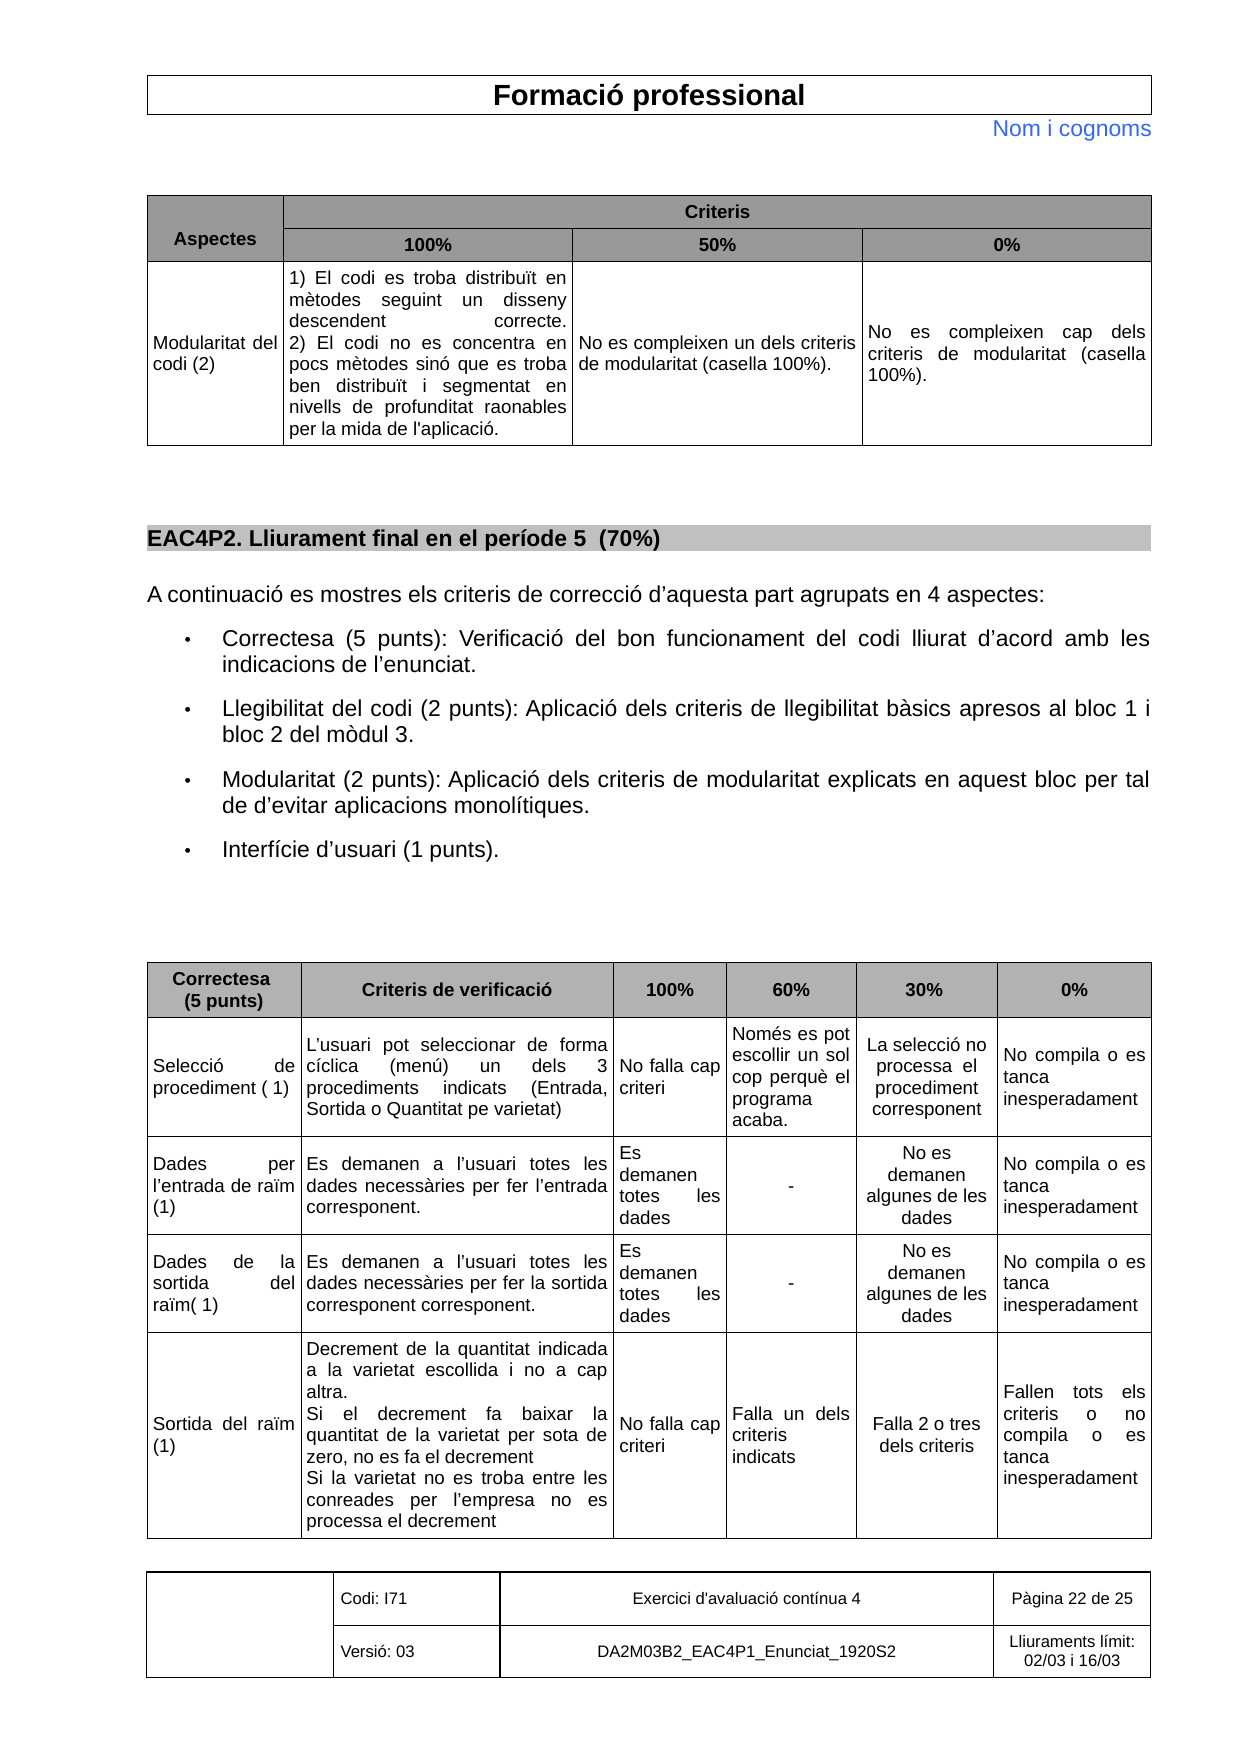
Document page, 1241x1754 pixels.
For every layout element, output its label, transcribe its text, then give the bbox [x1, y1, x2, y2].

table_header 0% [998, 963, 1151, 1017]
list Interfície d’usuari (1 punts). [184, 836, 1151, 862]
list Llegibilitat del codi (2 punts): Aplicació dels criteris de llegibilitat bàsics apresos al bloc 1 i bloc 2 del mòdul 3. [184, 695, 1151, 748]
table_cell Es demanen a l’usuari totes les dades necessàries per fer l’entrada corresponent. [302, 1137, 613, 1234]
table_cell - [727, 1235, 856, 1332]
table_cell No es compleixen cap dels criteris de modularitat (casella 100%). [863, 262, 1151, 445]
table_cell No falla cap criteri [614, 1018, 726, 1136]
table_cell Només es pot escollir un sol cop perquè el programa acaba. [727, 1018, 856, 1136]
table_cell No es demanen algunes de les dades [857, 1137, 997, 1234]
table_cell 0% [863, 229, 1151, 261]
table_cell 1) El codi es troba distribuït en mètodes seguint un disseny descendent correcte. 2) El codi no es concentra en pocs mètodes sinó que es troba ben distribuït i segmentat en nivells de profunditat raonables per la mida de l'aplicació. [284, 262, 572, 445]
table_header 100% [614, 963, 726, 1017]
table_cell No es compleixen un dels criteris de modularitat (casella 100%). [573, 262, 862, 445]
table_cell La selecció no processa el procediment corresponent [857, 1018, 997, 1136]
table_cell No falla cap criteri [614, 1333, 726, 1537]
table_cell Fallen tots els criteris o no compila o es tanca inesperadament [998, 1333, 1151, 1537]
table_cell No es demanen algunes de les dades [857, 1235, 997, 1332]
table_cell Es demanen totes les dades [614, 1235, 726, 1332]
list Modularitat (2 punts): Aplicació dels criteris de modularitat explicats en aquest bloc per tal de d’evitar aplicacions monolítiques. [184, 766, 1151, 818]
table_header Aspectes [148, 196, 283, 261]
table_cell Falla 2 o tres dels criteris [857, 1333, 997, 1537]
table_cell No compila o es tanca inesperadament [998, 1235, 1151, 1332]
table_cell - [727, 1137, 856, 1234]
table_cell Selecció de procediment ( 1) [148, 1018, 301, 1136]
text EAC4P2. Lliurament final en el període 5 (70%) [147, 525, 1151, 551]
table_cell Es demanen totes les dades [614, 1137, 726, 1234]
table_cell Es demanen a l’usuari totes les dades necessàries per fer la sortida corresponent corresponent. [302, 1235, 613, 1332]
table_header 60% [727, 963, 856, 1017]
table_header Criteris de verificació [302, 963, 613, 1017]
table_cell Decrement de la quantitat indicada a la varietat escollida i no a cap altra. Si el decrement fa baixar la quantitat de la varietat per sota de zero, no es fa el decrement Si la varietat no es troba entre les conreades per l’empresa no es processa el decrement [302, 1333, 613, 1537]
table_header Correctesa (5 punts) [148, 963, 301, 1017]
table_cell Modularitat del codi (2) [148, 262, 283, 445]
text A continuació es mostres els criteris de correcció d’aquesta part agrupats en 4 aspectes: [147, 581, 1151, 607]
table_header 30% [857, 963, 997, 1017]
table_cell Dades per l’entrada de raïm (1) [148, 1137, 301, 1234]
table_cell Falla un dels criteris indicats [727, 1333, 856, 1537]
table_cell 50% [573, 229, 862, 261]
list Correctesa (5 punts): Verificació del bon funcionament del codi lliurat d’acord amb les indicacions de l’enunciat. [184, 625, 1151, 677]
table_cell No compila o es tanca inesperadament [998, 1137, 1151, 1234]
table_header Criteris [284, 196, 1151, 228]
table_cell Sortida del raïm (1) [148, 1333, 301, 1537]
table_cell 100% [284, 229, 572, 261]
table_cell No compila o es tanca inesperadament [998, 1018, 1151, 1136]
table_cell Dades de la sortida del raïm( 1) [148, 1235, 301, 1332]
table_cell L’usuari pot seleccionar de forma cíclica (menú) un dels 3 procediments indicats (Entrada, Sortida o Quantitat pe varietat) [302, 1018, 613, 1136]
